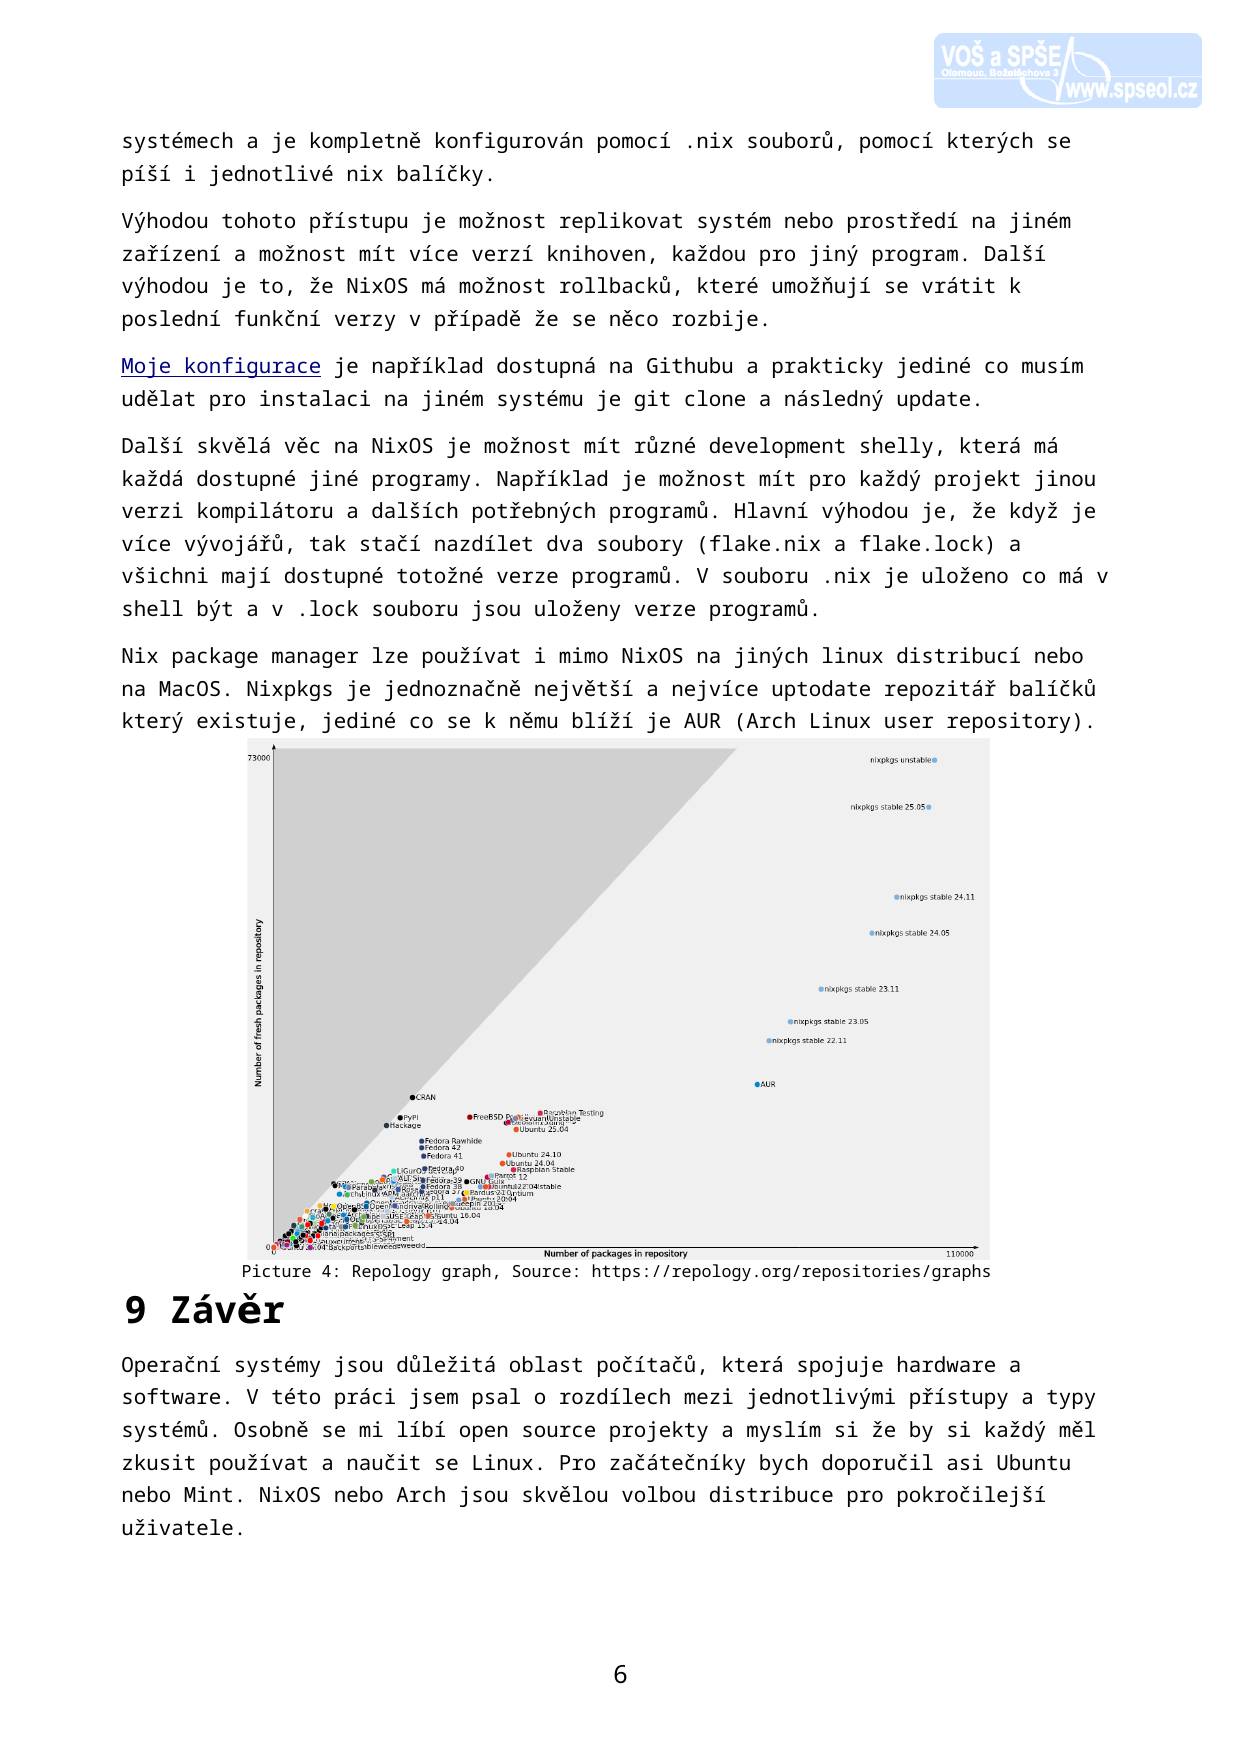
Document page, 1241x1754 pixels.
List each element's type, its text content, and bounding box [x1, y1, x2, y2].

text Nix package manager lze používat i mimo NixOS na jiných linux distribucí nebo na MacOS. Nixpkgs je jednoznačně největší a nejvíce uptodate repozitář balíčků který existuje, jediné co se k němu blíží je AUR (Arch Linux user repository). [121, 641, 1119, 735]
picture [247, 738, 990, 1260]
text Operační systémy jsou důležitá oblast počítačů, která spojuje hardware a software. V této práci jsem psal o rozdílech mezi jednotlivými přístupy a typy systémů. Osobně se mi líbí open source projekty a myslím si že by si každý měl zkusit používat a naučit se Linux. Pro začátečníky bych doporučil asi Ubuntu nebo Mint. NixOS nebo Arch jsou skvělou volbou distribuce pro pokročilejší uživatele. [121, 1350, 1119, 1541]
text Další skvělá věc na NixOS je možnost mít různé development shelly, která má každá dostupné jiné programy. Například je možnost mít pro každý projekt jinou verzi kompilátoru a dalších potřebných programů. Hlavní výhodou je, že když je více vývojářů, tak stačí nazdílet dva soubory (flake.nix a flake.lock) a všichni mají dostupné totožné verze programů. V souboru .nix je uloženo co má v shell být a v .lock souboru jsou uloženy verze programů. [121, 431, 1119, 623]
picture [934, 33, 1202, 108]
text systémech a je kompletně konfigurován pomocí .nix souborů, pomocí kterých se píší i jednotlivé nix balíčky. [121, 127, 1119, 188]
text Picture 4: Repology graph, Source: https://repology.org/repositories/graphs [241, 764, 999, 1282]
subtitle Závěr [121, 779, 1119, 1337]
text Moje konfigurace je například dostupná na Githubu a prakticky jediné co musím udělat pro instalaci na jiném systému je git clone a následný update. [121, 351, 1119, 412]
text Výhodou tohoto přístupu je možnost replikovat systém nebo prostředí na jiném zařízení a možnost mít více verzí knihoven, každou pro jiný program. Další výhodou je to, že NixOS má možnost rollbacků, které umožňují se vrátit k poslední funkční verzy v případě že se něco rozbije. [121, 206, 1119, 333]
